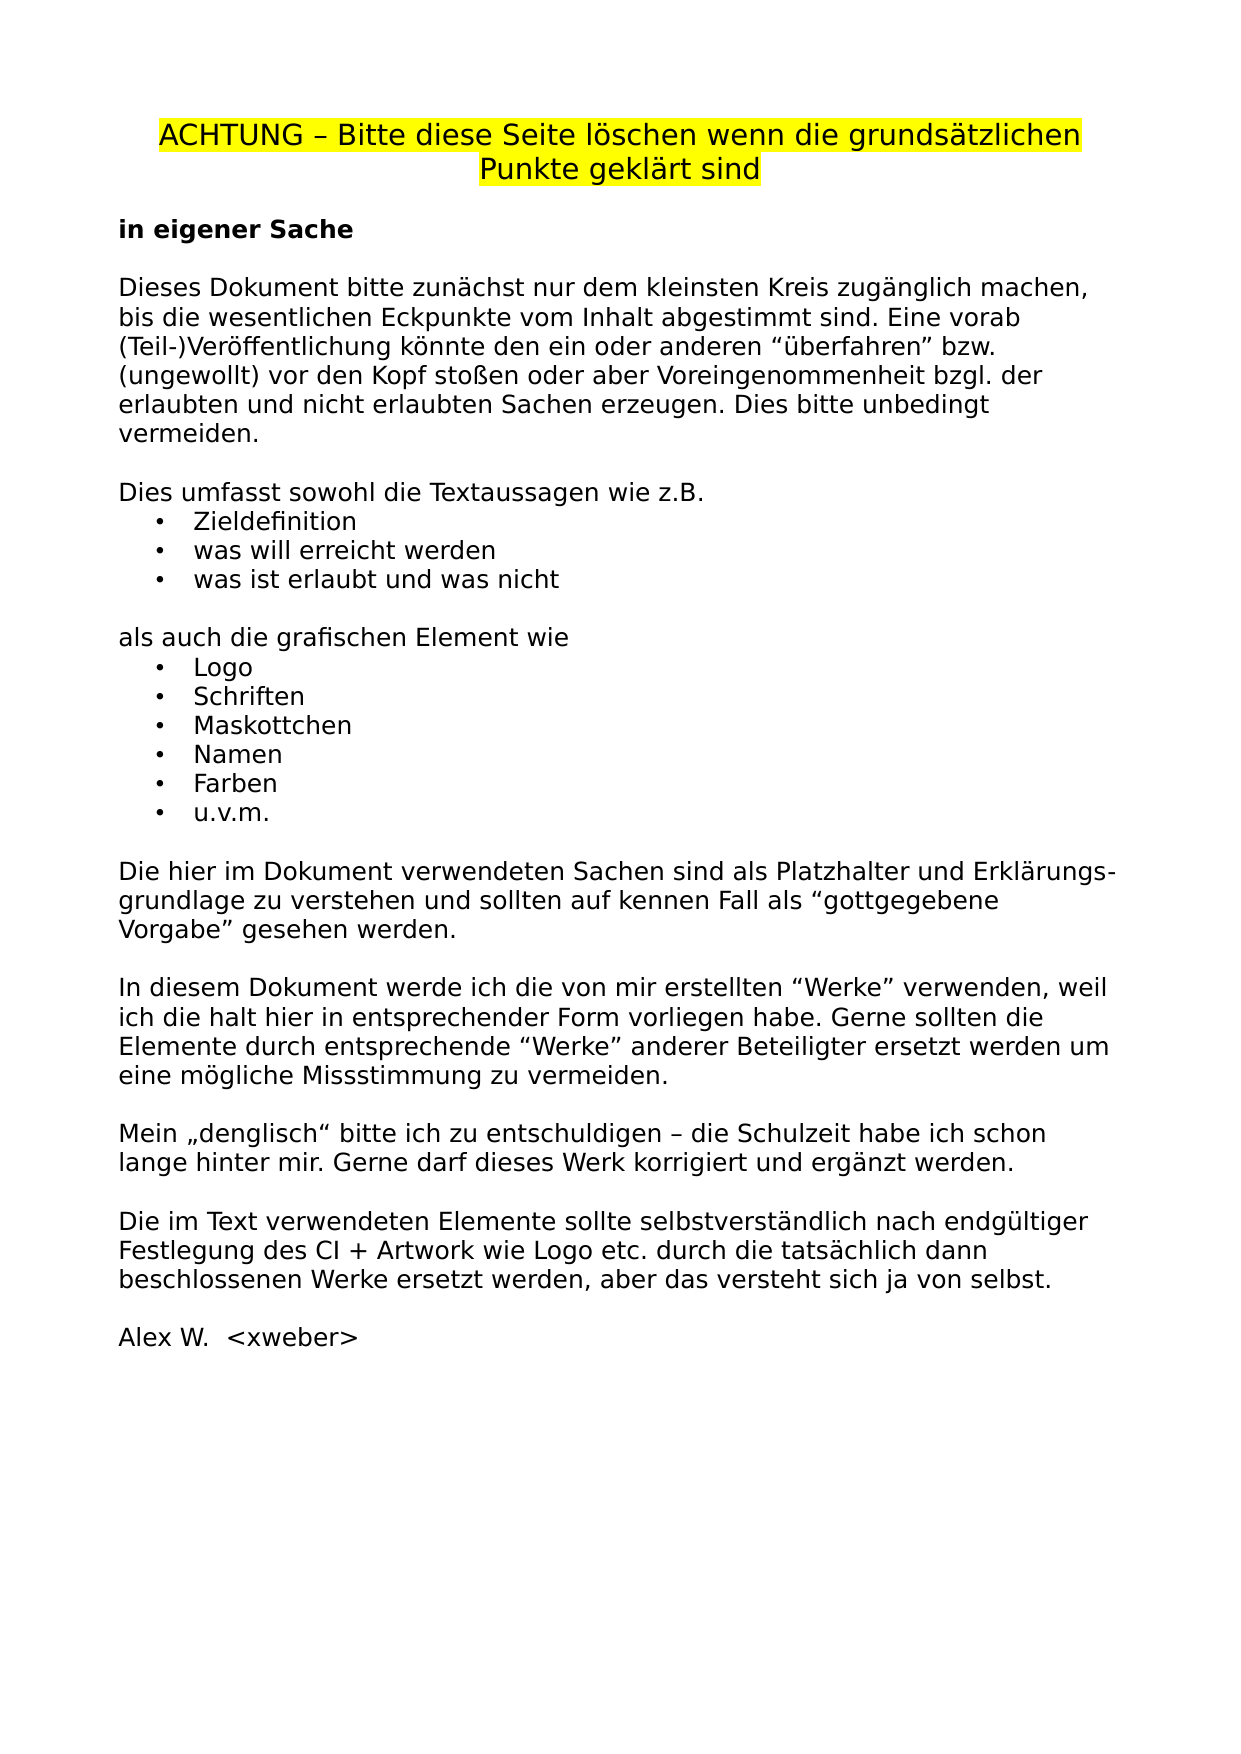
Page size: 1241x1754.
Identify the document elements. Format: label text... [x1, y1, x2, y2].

text In diesem Dokument werde ich die von mir erstellten “Werke” verwenden, weil ich die halt hier in entsprechender Form vorliegen habe. Gerne sollten die Elemente durch entsprechende “Werke” anderer Beteiligter ersetzt werden um eine mögliche Missstimmung zu vermeiden. [118, 973, 1122, 1090]
text Dieses Dokument bitte zunächst nur dem kleinsten Kreis zugänglich machen, bis die wesentlichen Eckpunkte vom Inhalt abgestimmt sind. Eine vorab (Teil-)Veröffentlichung könnte den ein oder anderen “überfahren” bzw. (ungewollt) vor den Kopf stoßen oder aber Voreingenommenheit bzgl. der erlaubten und nicht erlaubten Sachen erzeugen. Dies bitte unbedingt vermeiden. [118, 273, 1122, 448]
text in eigener Sache [118, 215, 1122, 244]
list Logo [156, 653, 1122, 682]
text ACHTUNG – Bitte diese Seite löschen wenn die grundsätzlichen Punkte geklärt sind [118, 118, 1122, 186]
list u.v.m. [156, 798, 1122, 828]
text Die hier im Dokument verwendeten Sachen sind als Platzhalter und Erklärungs­grundlage zu verstehen und sollten auf kennen Fall als “gottgegebene Vorgabe” gesehen werden. [118, 857, 1122, 944]
text Die im Text verwendeten Elemente sollte selbstverständlich nach endgültiger Festlegung des CI + Artwork wie Logo etc. durch die tatsächlich dann beschlossenen Werke ersetzt werden, aber das versteht sich ja von selbst. [118, 1207, 1122, 1294]
list was will erreicht werden [156, 536, 1122, 565]
list Farben [156, 769, 1122, 798]
list Maskottchen [156, 711, 1122, 740]
text Mein „denglisch“ bitte ich zu entschuldigen – die Schulzeit habe ich schon lange hinter mir. Gerne darf dieses Werk korrigiert und ergänzt werden. [118, 1119, 1122, 1178]
text als auch die grafischen Element wie [118, 623, 1122, 653]
list was ist erlaubt und was nicht [156, 565, 1122, 594]
list Schriften [156, 682, 1122, 711]
list Zieldefinition [156, 507, 1122, 536]
text Dies umfasst sowohl die Textaussagen wie z.B. [118, 478, 1122, 507]
text Alex W. <xweber> [118, 1323, 1122, 1353]
list Namen [156, 740, 1122, 769]
